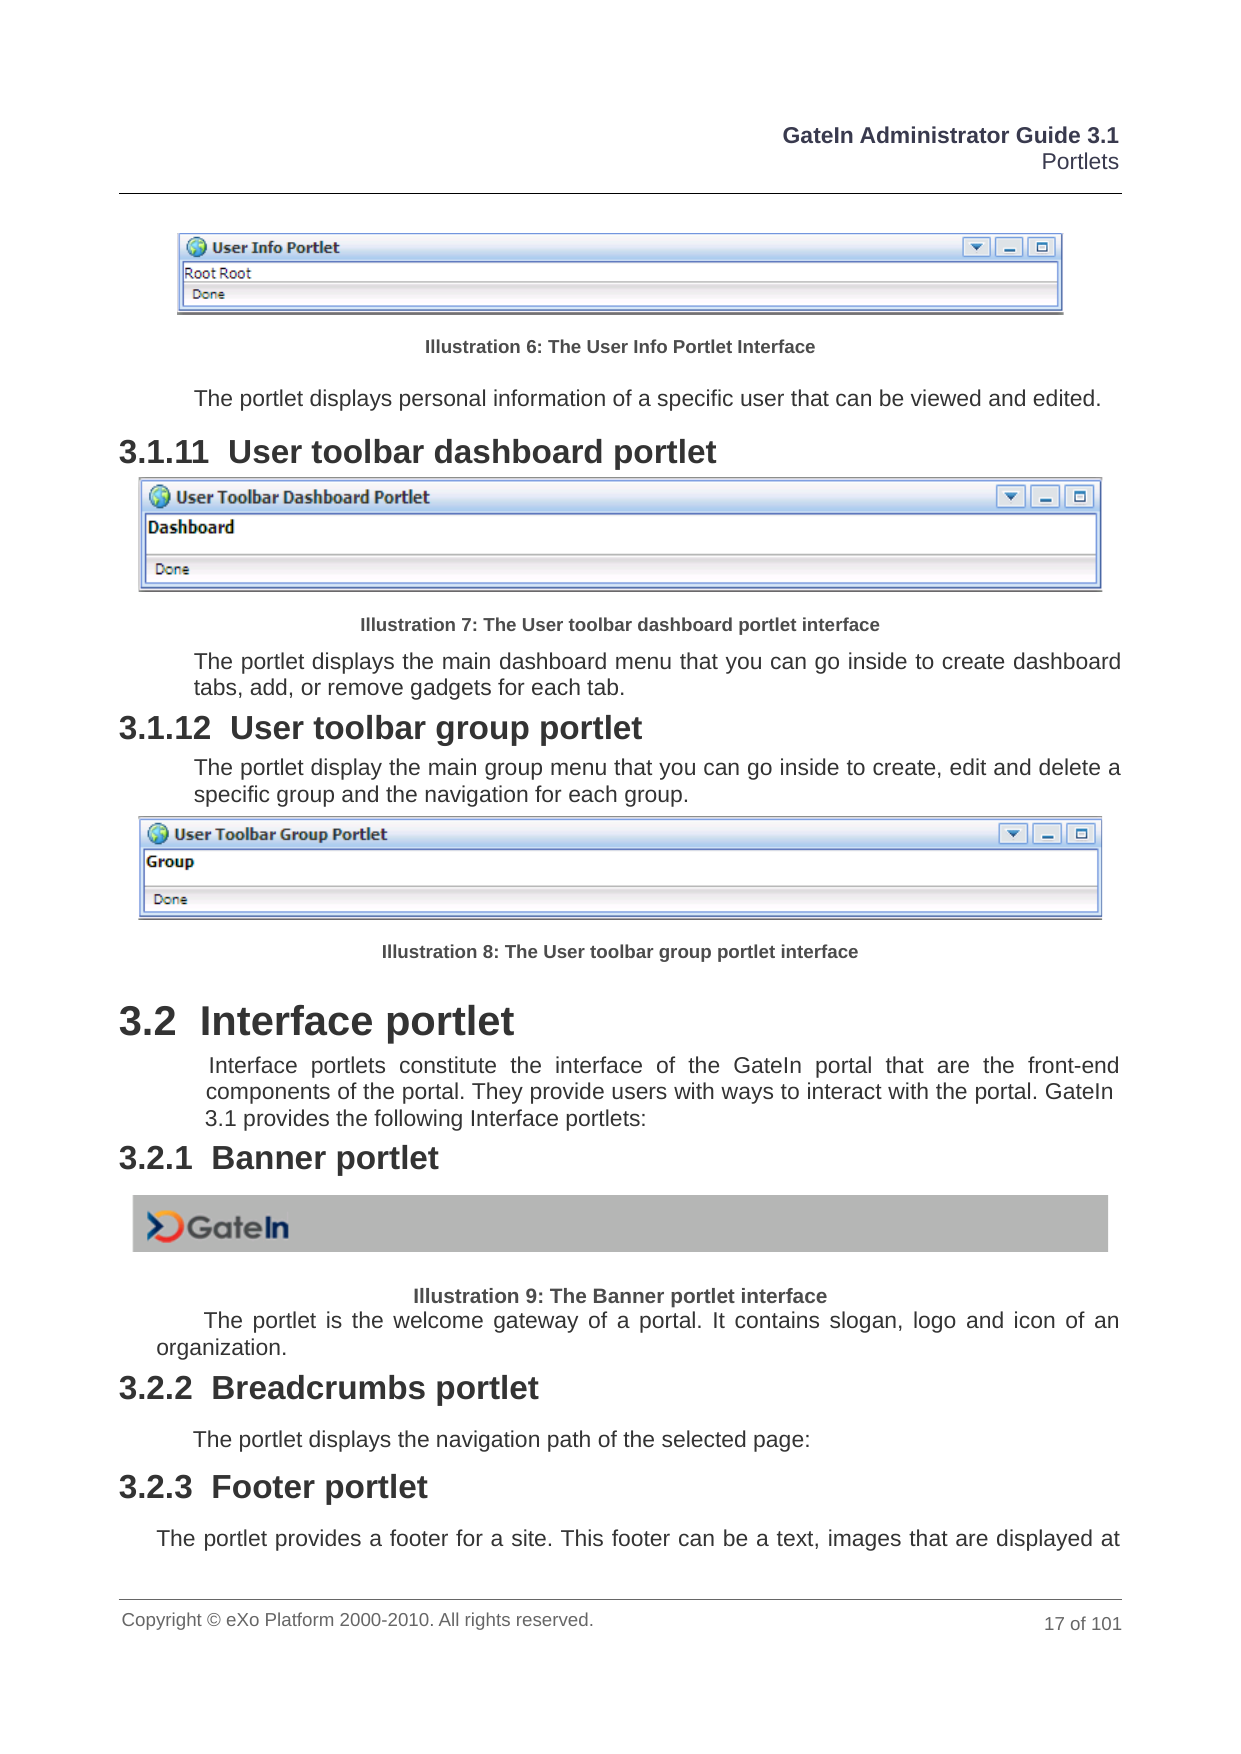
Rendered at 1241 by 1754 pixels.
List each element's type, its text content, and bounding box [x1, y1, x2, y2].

subtitle User toolbar group portlet [118, 708, 1122, 747]
list The portlet is the welcome gateway of a portal. It contains slogan, logo and icon of an organization. [118, 1307, 1122, 1360]
list [118, 1184, 1123, 1259]
subtitle Banner portlet [118, 1138, 1122, 1177]
subtitle Breadcrumbs portlet [118, 1368, 1122, 1406]
text Illustration 10: The User toolbar group portlet interface [138, 920, 1102, 963]
list Illustration 11: The Banner portlet interface [118, 1259, 1123, 1307]
subtitle Footer portlet [118, 1467, 1122, 1505]
text The portlet displays the main dashboard menu that you can go inside to create dashboard tabs, add, or remove gadgets for each tab. [138, 478, 1122, 701]
picture [132, 1195, 1109, 1252]
text Illustration 9: The User toolbar dashboard portlet interface [138, 592, 1102, 635]
subtitle User toolbar dashboard portlet [118, 432, 1122, 470]
subtitle Interface portlet [118, 996, 1122, 1044]
text The portlet display the main group menu that you can go inside to create, edit and delete a specific group and the navigation for each group. [193, 754, 1122, 807]
list The portlet provides a footer for a site. This footer can be a text, images that are displayed at [118, 1525, 1122, 1551]
picture [138, 477, 1103, 592]
picture [138, 816, 1103, 920]
list The portlet displays the navigation path of the selected page: [136, 1426, 1122, 1452]
list Interface portlets constitute the interface of the GateIn portal that are the front-end components of the portal. They provide users with ways to interact with the portal. GateIn 3.1 provides the following Interface portlets: [118, 1052, 1122, 1131]
text The portlet displays personal information of a specific user that can be viewed and edited. [138, 223, 1122, 411]
picture [177, 233, 1064, 315]
text Illustration 8: The User Info Portlet Interface [138, 298, 1102, 358]
